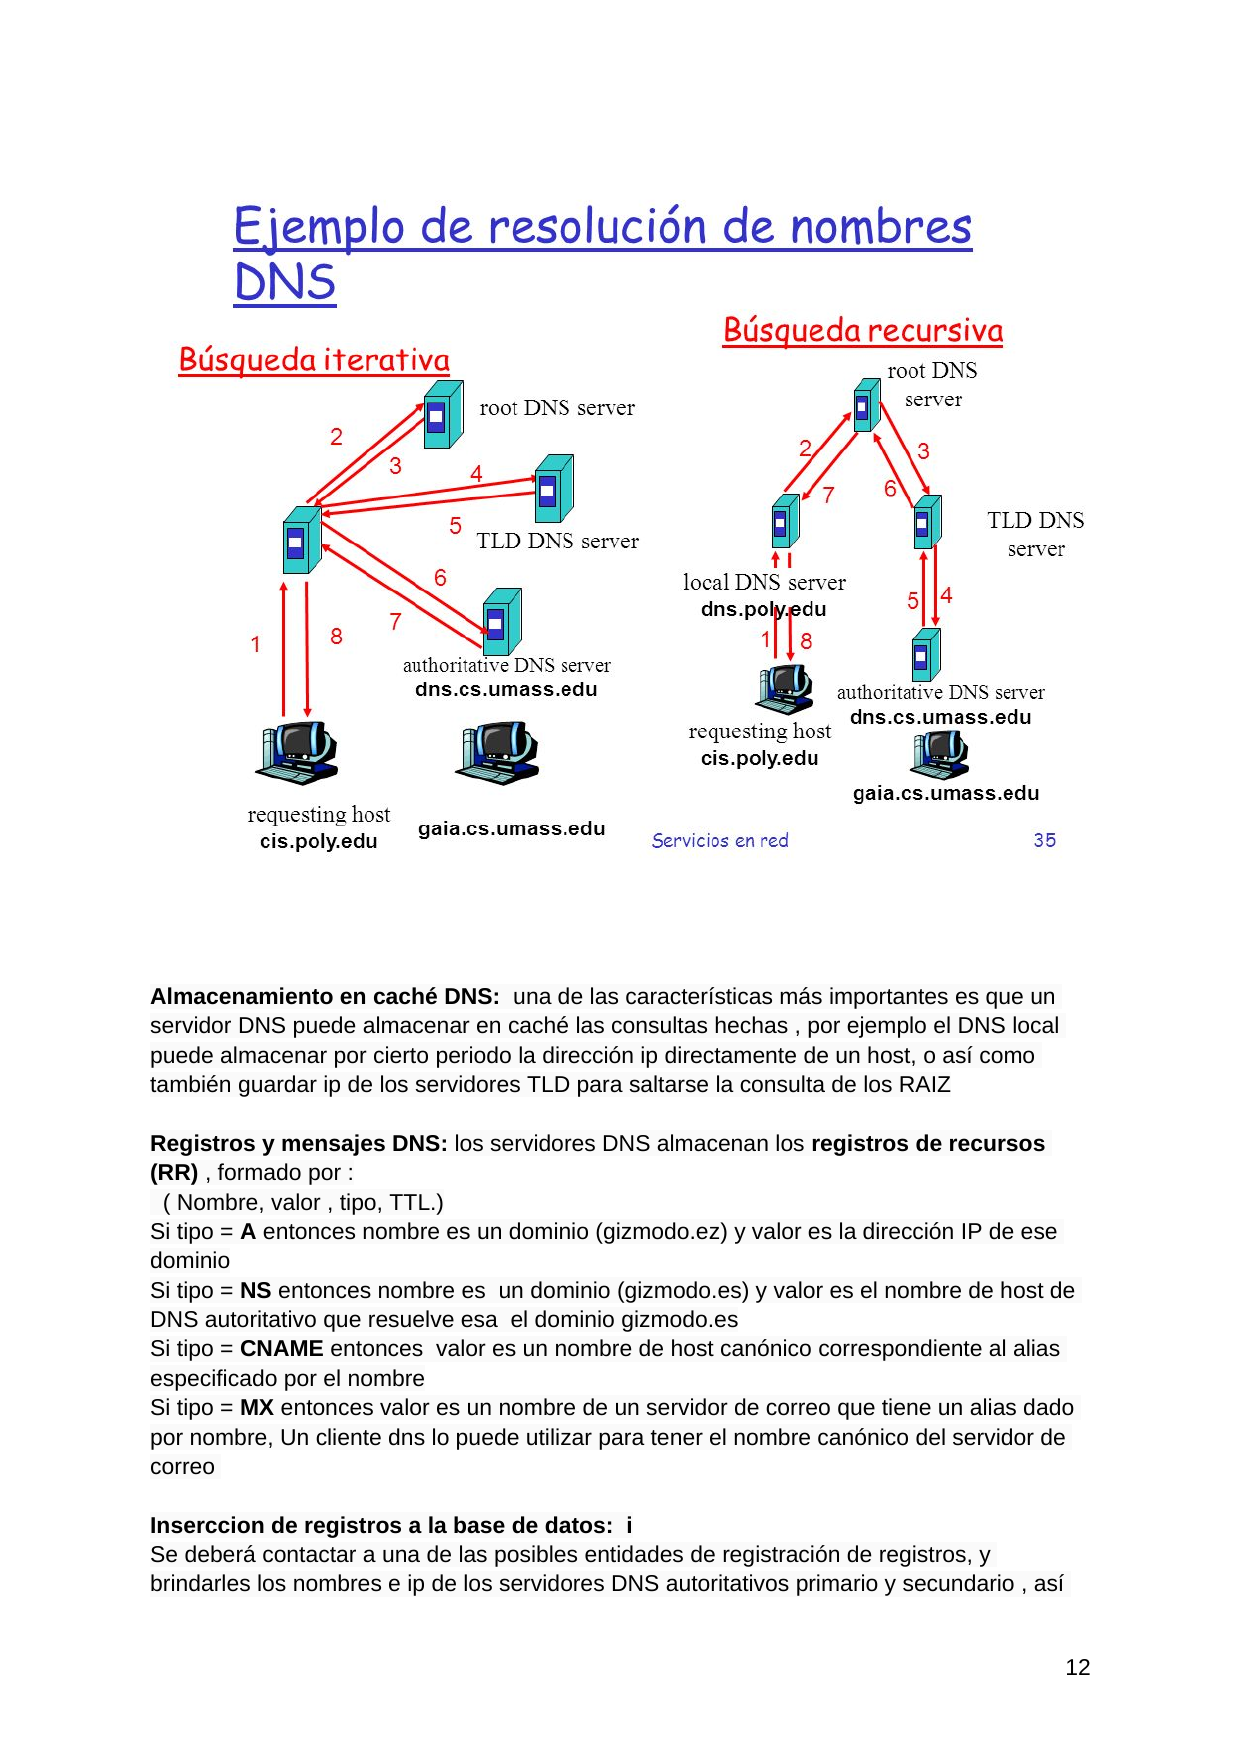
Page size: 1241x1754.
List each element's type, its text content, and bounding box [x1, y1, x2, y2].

text Inserccion de registros a la base de datos: i [150, 1512, 1091, 1538]
text Si tipo = A entonces nombre es un dominio (gizmodo.ez) y valor es la dirección IP de ese dominio [150, 1218, 1091, 1273]
text Si tipo = MX entonces valor es un nombre de un servidor de correo que tiene un alias dado por nombre, Un cliente dns lo puede utilizar para tener el nombre canónico del servidor de correo [150, 1395, 1091, 1479]
text Se deberá contactar a una de las posibles entidades de registración de registros, y brindarles los nombres e ip de los servidores DNS autoritativos primario y secundario , así [150, 1542, 1091, 1597]
picture [168, 168, 1109, 873]
text Si tipo = CNAME entonces valor es un nombre de host canónico correspondiente al alias especificado por el nombre [150, 1336, 1091, 1391]
text Registros y mensajes DNS: los servidores DNS almacenan los registros de recursos (RR) , formado por : [150, 1130, 1091, 1185]
text Si tipo = NS entonces nombre es un dominio (gizmodo.es) y valor es el nombre de host de DNS autoritativo que resuelve esa el dominio gizmodo.es [150, 1277, 1091, 1332]
text Almacenamiento en caché DNS: una de las características más importantes es que un servidor DNS puede almacenar en caché las consultas hechas , por ejemplo el DNS local puede almacenar por cierto periodo la dirección ip directamente de un host, o así como también guardar ip de los servidores TLD para saltarse la consulta de los RAIZ [150, 983, 1091, 1097]
text ( Nombre, valor , tipo, TTL.) [150, 1189, 1091, 1215]
